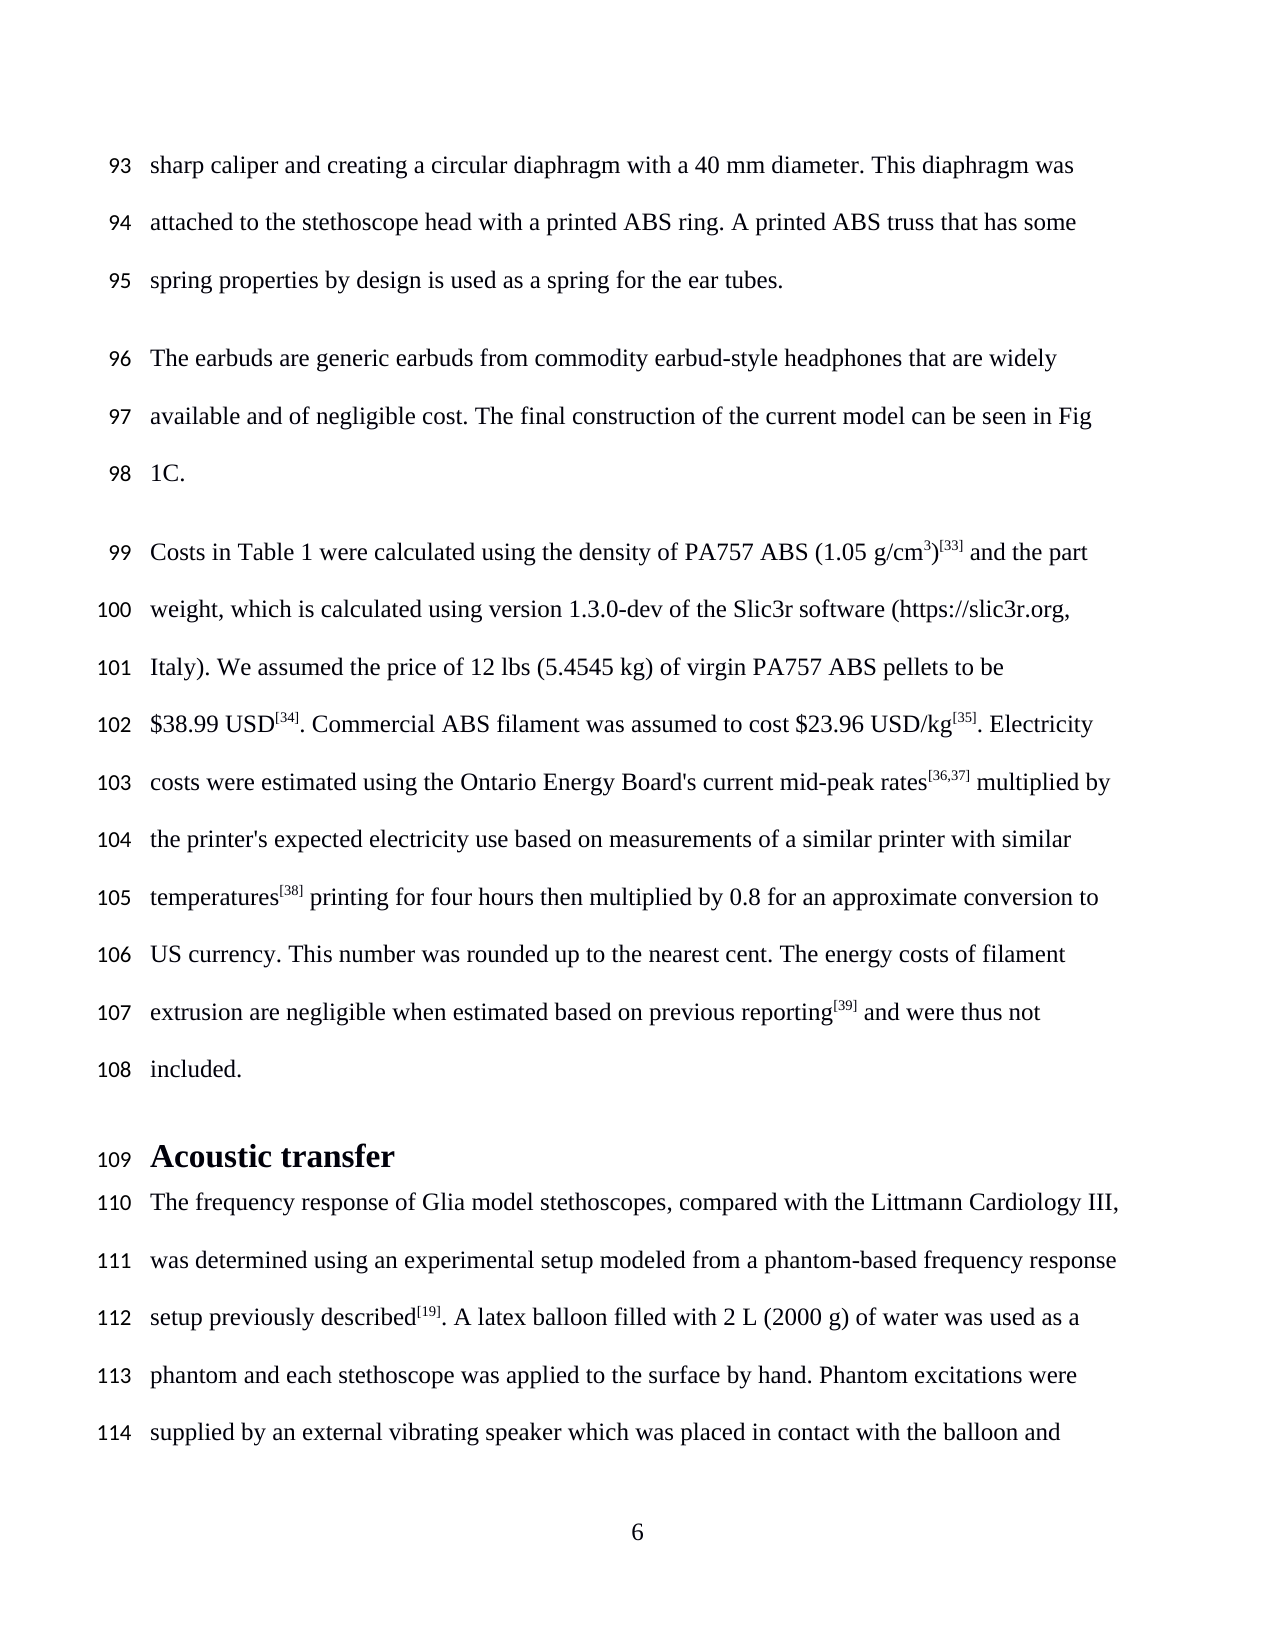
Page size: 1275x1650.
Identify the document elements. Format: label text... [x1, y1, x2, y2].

text The earbuds are generic earbuds from commodity earbud-style headphones that are widely available and of negligible cost. The final construction of the current model can be seen in Fig 1C. [150, 343, 1125, 487]
subtitle Acoustic transfer [150, 1137, 1125, 1175]
text sharp caliper and creating a circular diaphragm with a 40 mm diameter. This diaphragm was attached to the stethoscope head with a printed ABS ring. A printed ABS truss that has some spring properties by design is used as a spring for the ear tubes. [150, 150, 1125, 294]
text Costs in Table 1 were calculated using the density of PA757 ABS (1.05 g/cm3)[33] and the part weight, which is calculated using version 1.3.0-dev of the Slic3r software (https://slic3r.org, Italy). We assumed the price of 12 lbs (5.4545 kg) of virgin PA757 ABS pellets to be $38.99 USD[34]. Commercial ABS filament was assumed to cost $23.96 USD/kg[35]. Electricity costs were estimated using the Ontario Energy Board's current mid-peak rates[36,37] multiplied by the printer's expected electricity use based on measurements of a similar printer with similar temperatures[38] printing for four hours then multiplied by 0.8 for an approximate conversion to US currency. This number was rounded up to the nearest cent. The energy costs of filament extrusion are negligible when estimated based on previous reporting[39] and were thus not included. [150, 537, 1125, 1083]
text The frequency response of Glia model stethoscopes, compared with the Littmann Cardiology III, was determined using an experimental setup modeled from a phantom-based frequency response setup previously described[19]. A latex balloon filled with 2 L (2000 g) of water was used as a phantom and each stethoscope was applied to the surface by hand. Phantom excitations were supplied by an external vibrating speaker which was placed in contact with the balloon and [150, 1187, 1125, 1446]
